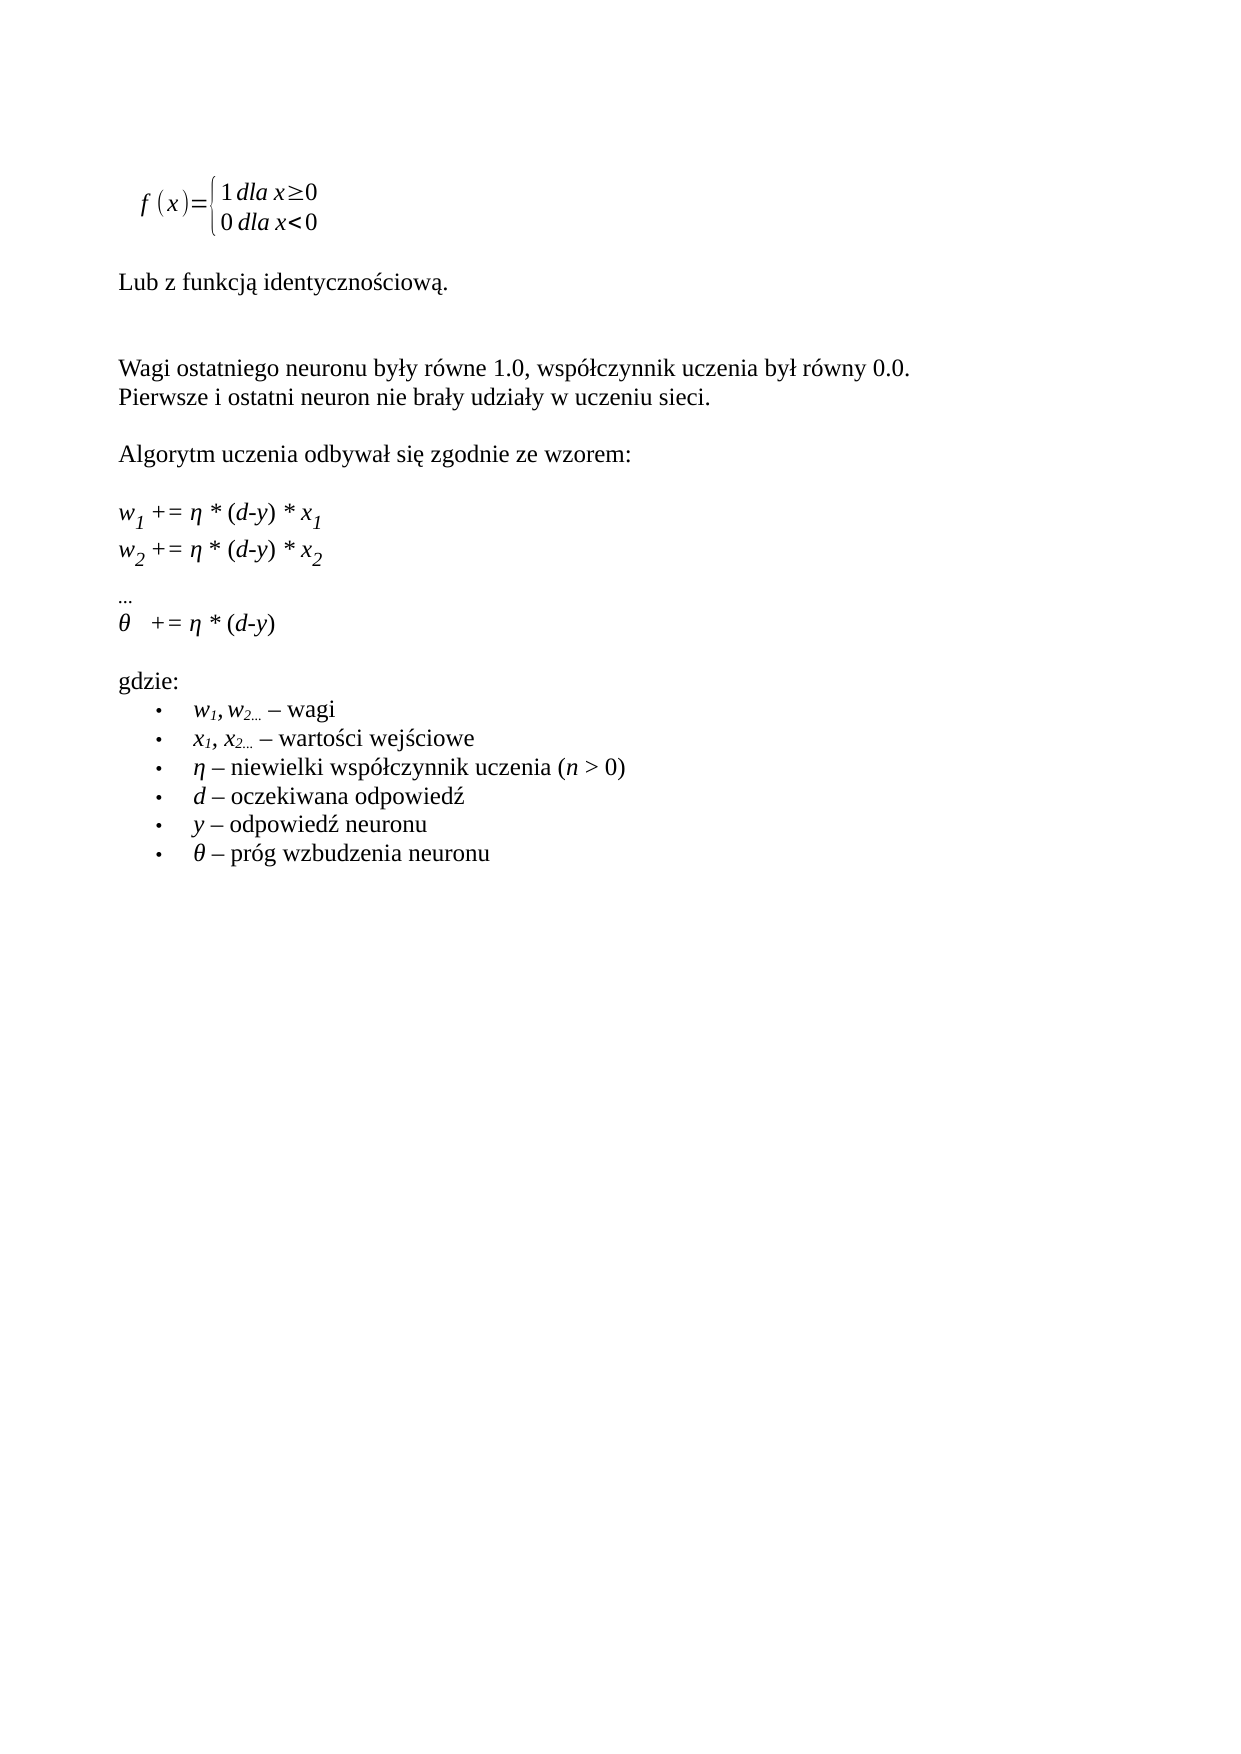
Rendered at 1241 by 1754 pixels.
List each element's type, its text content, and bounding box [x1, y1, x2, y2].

list x1, x2... – wartości wejściowe [156, 723, 1122, 752]
text Lub z funkcją identycznościową. [118, 267, 1122, 295]
list w1, w2... – wagi [156, 694, 1122, 723]
text w1 += η * (d-y) * x1 w2 += η * (d-y) * x2 [118, 497, 1122, 571]
text Wagi ostatniego neuronu były równe 1.0, współczynnik uczenia był równy 0.0. [118, 353, 1122, 382]
list y – odpowiedź neuronu [156, 809, 1122, 838]
text Pierwsze i ostatni neuron nie brały udziały w uczeniu sieci. [118, 382, 1122, 410]
text gdzie: [118, 666, 1122, 694]
text ... θ += η * (d-y) [118, 571, 1122, 637]
list η – niewielki współczynnik uczenia (n > 0) [156, 752, 1122, 781]
text Algorytm uczenia odbywał się zgodnie ze wzorem: [118, 439, 1122, 468]
list d – oczekiwana odpowiedź [156, 781, 1122, 809]
list θ – próg wzbudzenia neuronu [156, 838, 1122, 867]
